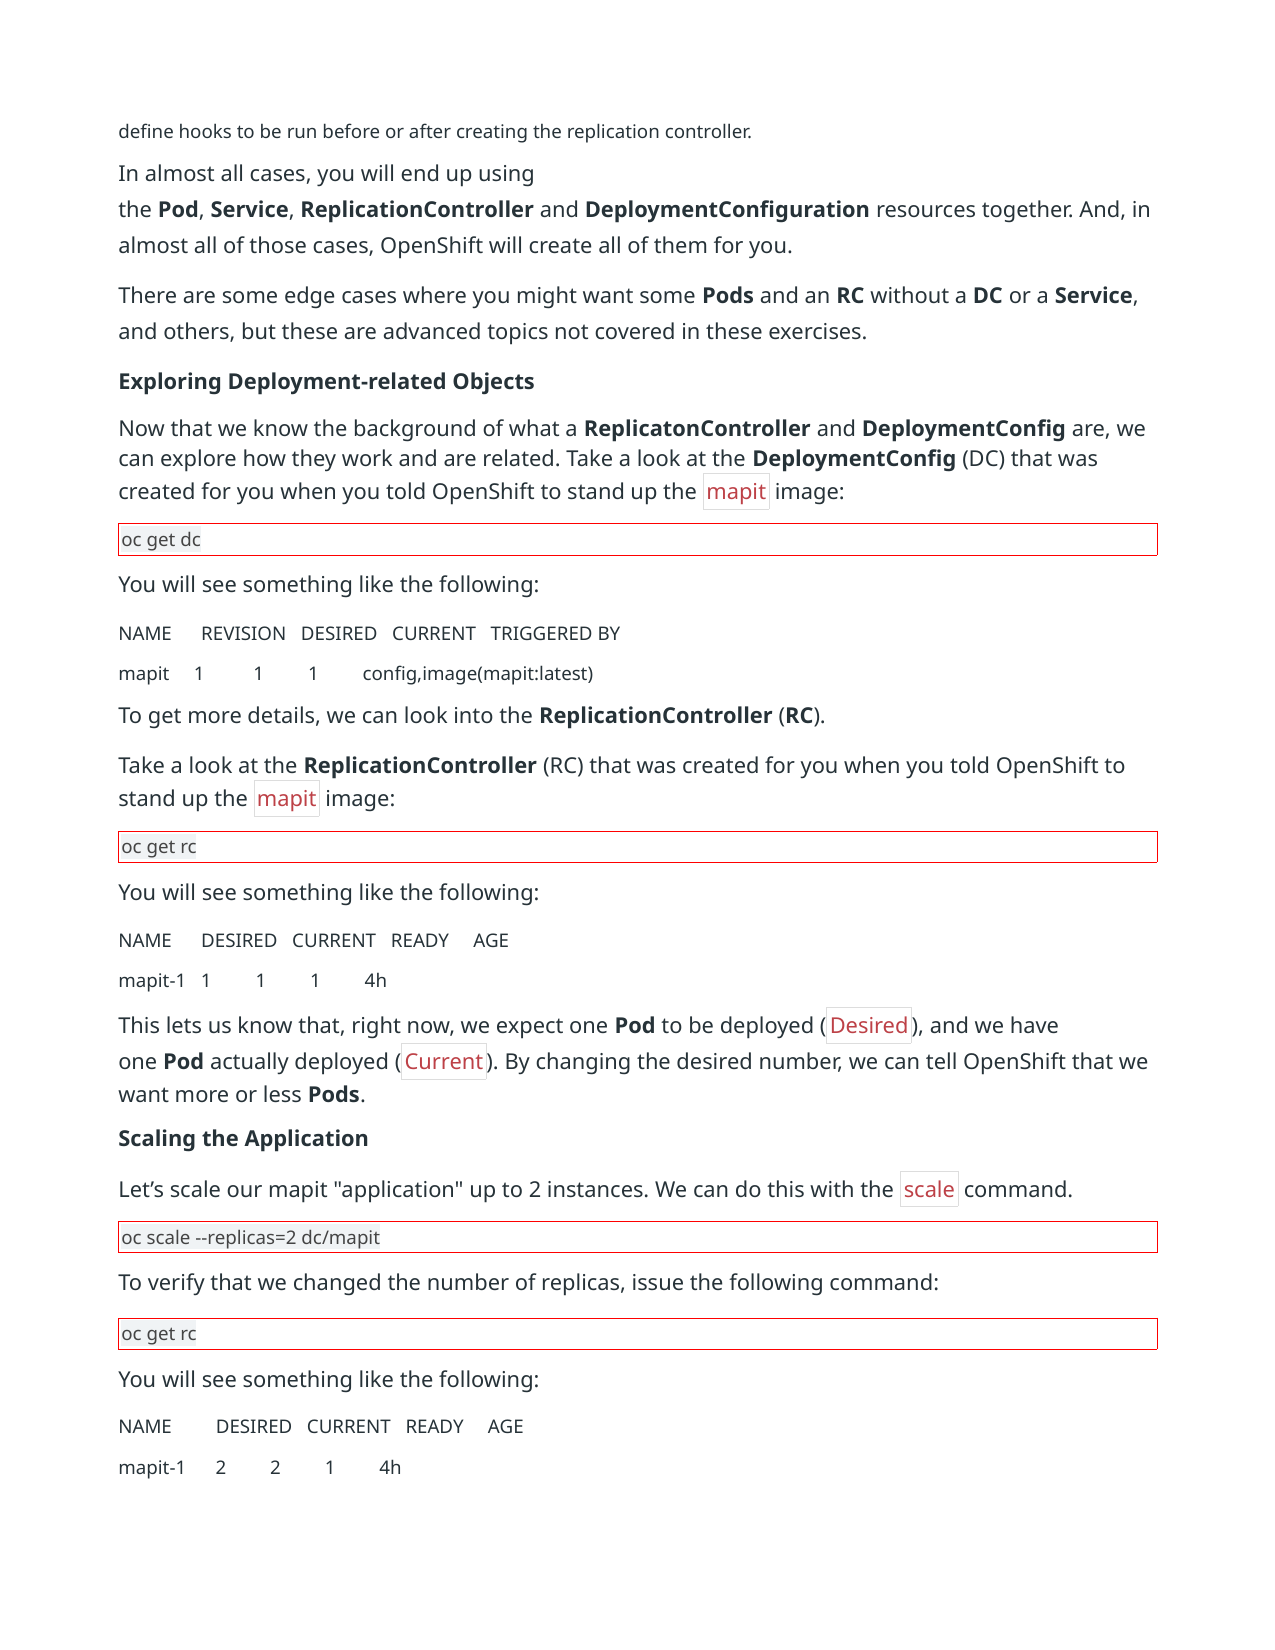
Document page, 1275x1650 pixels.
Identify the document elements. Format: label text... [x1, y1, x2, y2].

text scale [901, 1172, 958, 1206]
text To verify that we changed the number of replicas, issue the following command: [118, 1267, 1157, 1297]
text Take a look at the ReplicationController (RC) that was created for you when you told OpenShift to stand up the mapit image: [118, 750, 1157, 816]
text Let’s scale our mapit "application" up to 2 instances. We can do this with the [118, 1171, 900, 1206]
text define hooks to be run before or after creating the replication controller. [118, 118, 1157, 144]
text command. [959, 1171, 1157, 1206]
text You will see something like the following: [118, 877, 1157, 906]
text To get more details, we can look into the ReplicationController (RC). [118, 700, 1157, 730]
text Now that we know the background of what a ReplicatonController and DeploymentConfig are, we can explore how they work and are related. Take a look at the DeploymentConfig (DC) that was created for you when you told OpenShift to stand up the mapit image: [118, 413, 1157, 509]
text NAME DESIRED CURRENT READY AGE [118, 1414, 1157, 1439]
text oc get dc [119, 524, 1157, 555]
subtitle Scaling the Application [118, 1123, 1157, 1153]
text mapit-1 2 2 1 4h [118, 1454, 1157, 1479]
text You will see something like the following: [118, 569, 1157, 599]
text There are some edge cases where you might want some Pods and an RC without a DC or a Service, and others, but these are advanced topics not covered in these exercises. [118, 280, 1157, 346]
text mapit-1 1 1 1 4h [118, 967, 1157, 993]
text In almost all cases, you will end up using the Pod, Service, ReplicationController and DeploymentConfiguration resources together. And, in almost all of those cases, OpenShift will create all of them for you. [118, 158, 1157, 259]
text oc scale --replicas=2 dc/mapit [119, 1222, 1157, 1252]
text NAME REVISION DESIRED CURRENT TRIGGERED BY [118, 620, 1157, 645]
text This lets us know that, right now, we expect one Pod to be deployed (Desired), and we have one Pod actually deployed (Current). By changing the desired number, we can tell OpenShift that we want more or less Pods. [118, 1007, 1157, 1109]
subtitle Exploring Deployment-related Objects [118, 366, 1157, 396]
text NAME DESIRED CURRENT READY AGE [118, 927, 1157, 952]
text oc get rc [119, 1319, 1157, 1349]
text You will see something like the following: [118, 1363, 1157, 1393]
text oc get rc [119, 832, 1157, 862]
text mapit 1 1 1 config,image(mapit:latest) [118, 660, 1157, 685]
